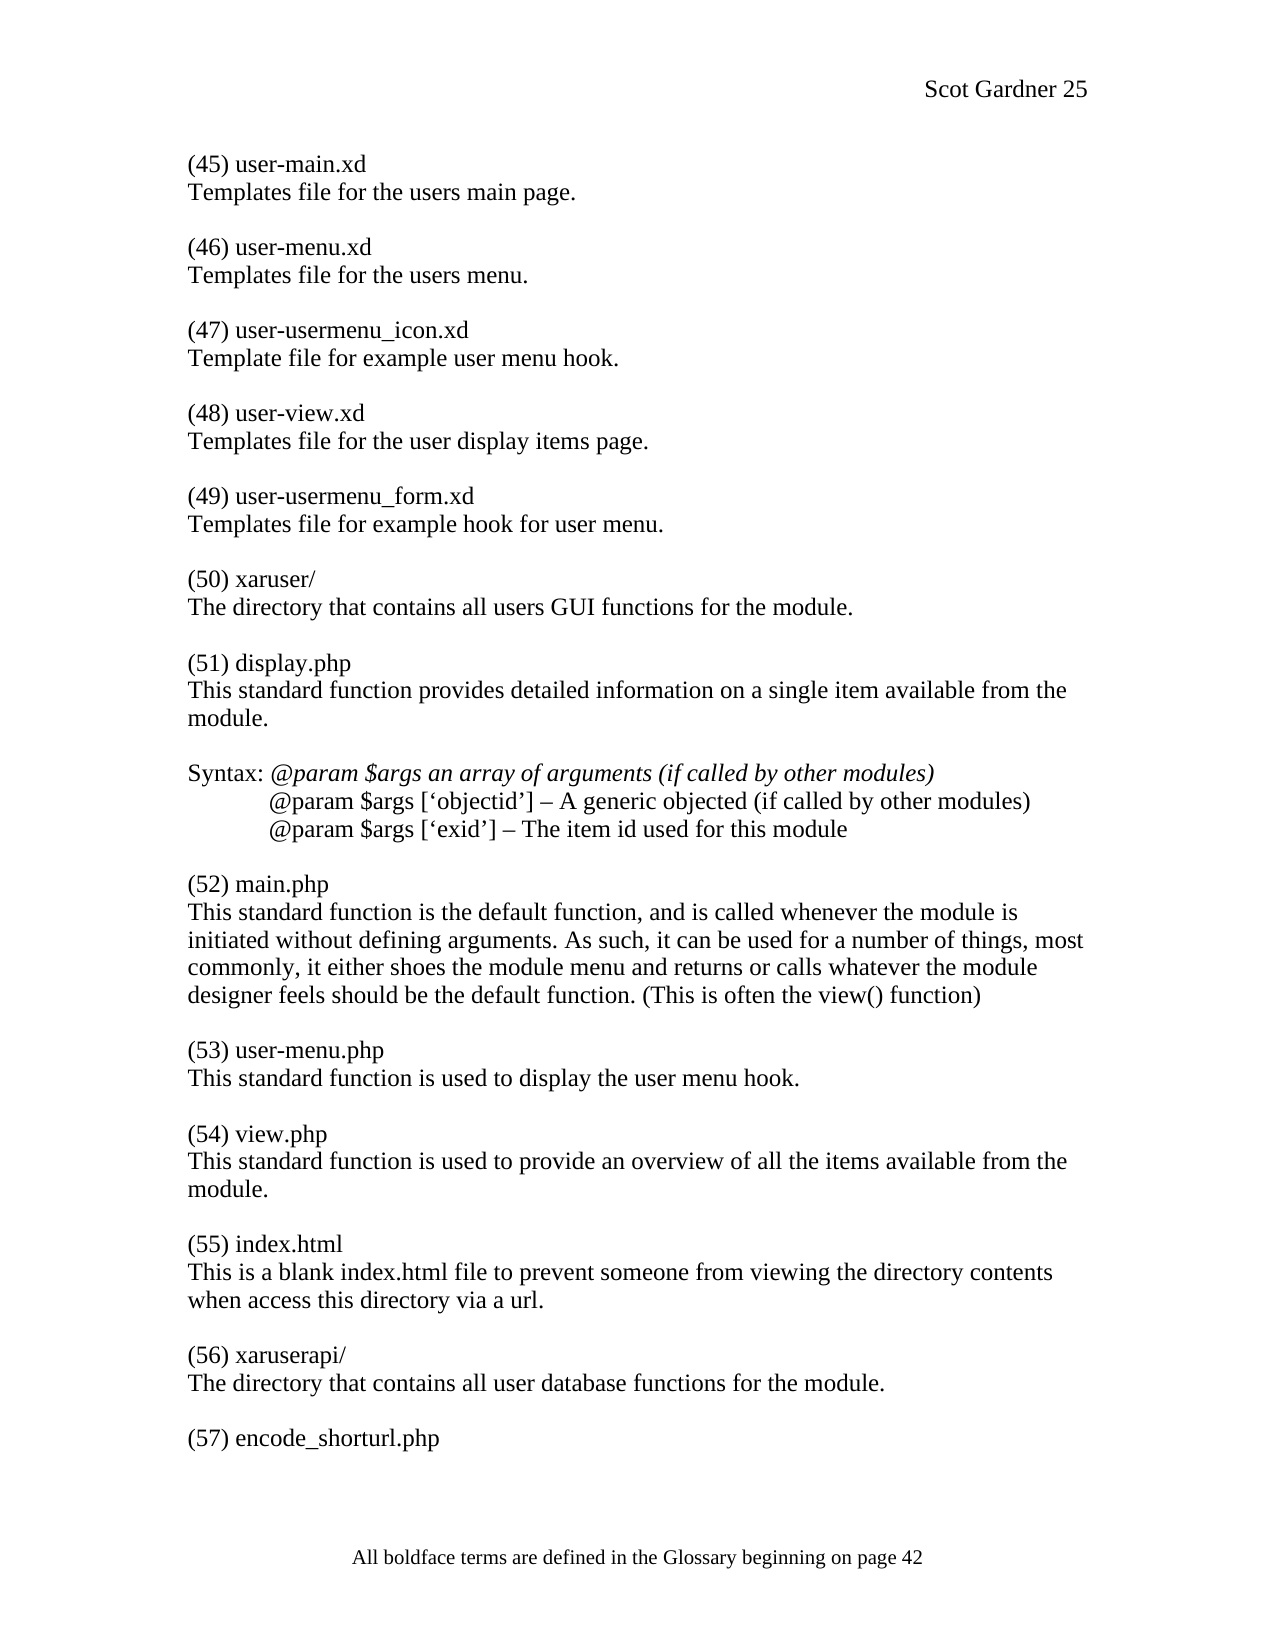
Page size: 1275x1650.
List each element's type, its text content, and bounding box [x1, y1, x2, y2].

text (45) user-main.xd [187, 150, 1087, 178]
text Templates file for the user display items page. [187, 427, 1087, 455]
text Templates file for the users menu. [187, 261, 1087, 288]
text (52) main.php [187, 870, 1087, 898]
text Templates file for example hook for user menu. [187, 510, 1087, 538]
text (54) view.php [187, 1120, 1087, 1147]
text This is a blank index.html file to prevent someone from viewing the directory contents when access this directory via a url. [187, 1258, 1087, 1314]
text The directory that contains all users GUI functions for the module. [187, 593, 1087, 621]
text Syntax: @param $args an array of arguments (if called by other modules) [187, 759, 1087, 787]
text (53) user-menu.php [187, 1037, 1087, 1064]
text This standard function is used to display the user menu hook. [187, 1064, 1087, 1092]
text @param $args [‘objectid’] – A generic objected (if called by other modules) [187, 787, 1087, 815]
text Template file for example user menu hook. [187, 344, 1087, 372]
text This standard function is used to provide an overview of all the items available from the module. [187, 1147, 1087, 1203]
text (51) display.php [187, 649, 1087, 676]
text (50) xaruser/ [187, 566, 1087, 593]
text (48) user-view.xd [187, 399, 1087, 427]
text Templates file for the users main page. [187, 178, 1087, 205]
text (55) index.html [187, 1231, 1087, 1258]
text (57) encode_shorturl.php [187, 1424, 1087, 1452]
text (47) user-usermenu_icon.xd [187, 316, 1087, 344]
text (49) user-usermenu_form.xd [187, 482, 1087, 510]
text (46) user-menu.xd [187, 233, 1087, 261]
text This standard function provides detailed information on a single item available from the module. [187, 676, 1087, 732]
text This standard function is the default function, and is called whenever the module is initiated without defining arguments. As such, it can be used for a number of things, most commonly, it either shoes the module menu and returns or calls whatever the module designer feels should be the default function. (This is often the view() function) [187, 898, 1087, 1009]
text (56) xaruserapi/ [187, 1341, 1087, 1369]
text The directory that contains all user database functions for the module. [187, 1369, 1087, 1397]
text @param $args [‘exid’] – The item id used for this module [187, 815, 1087, 843]
